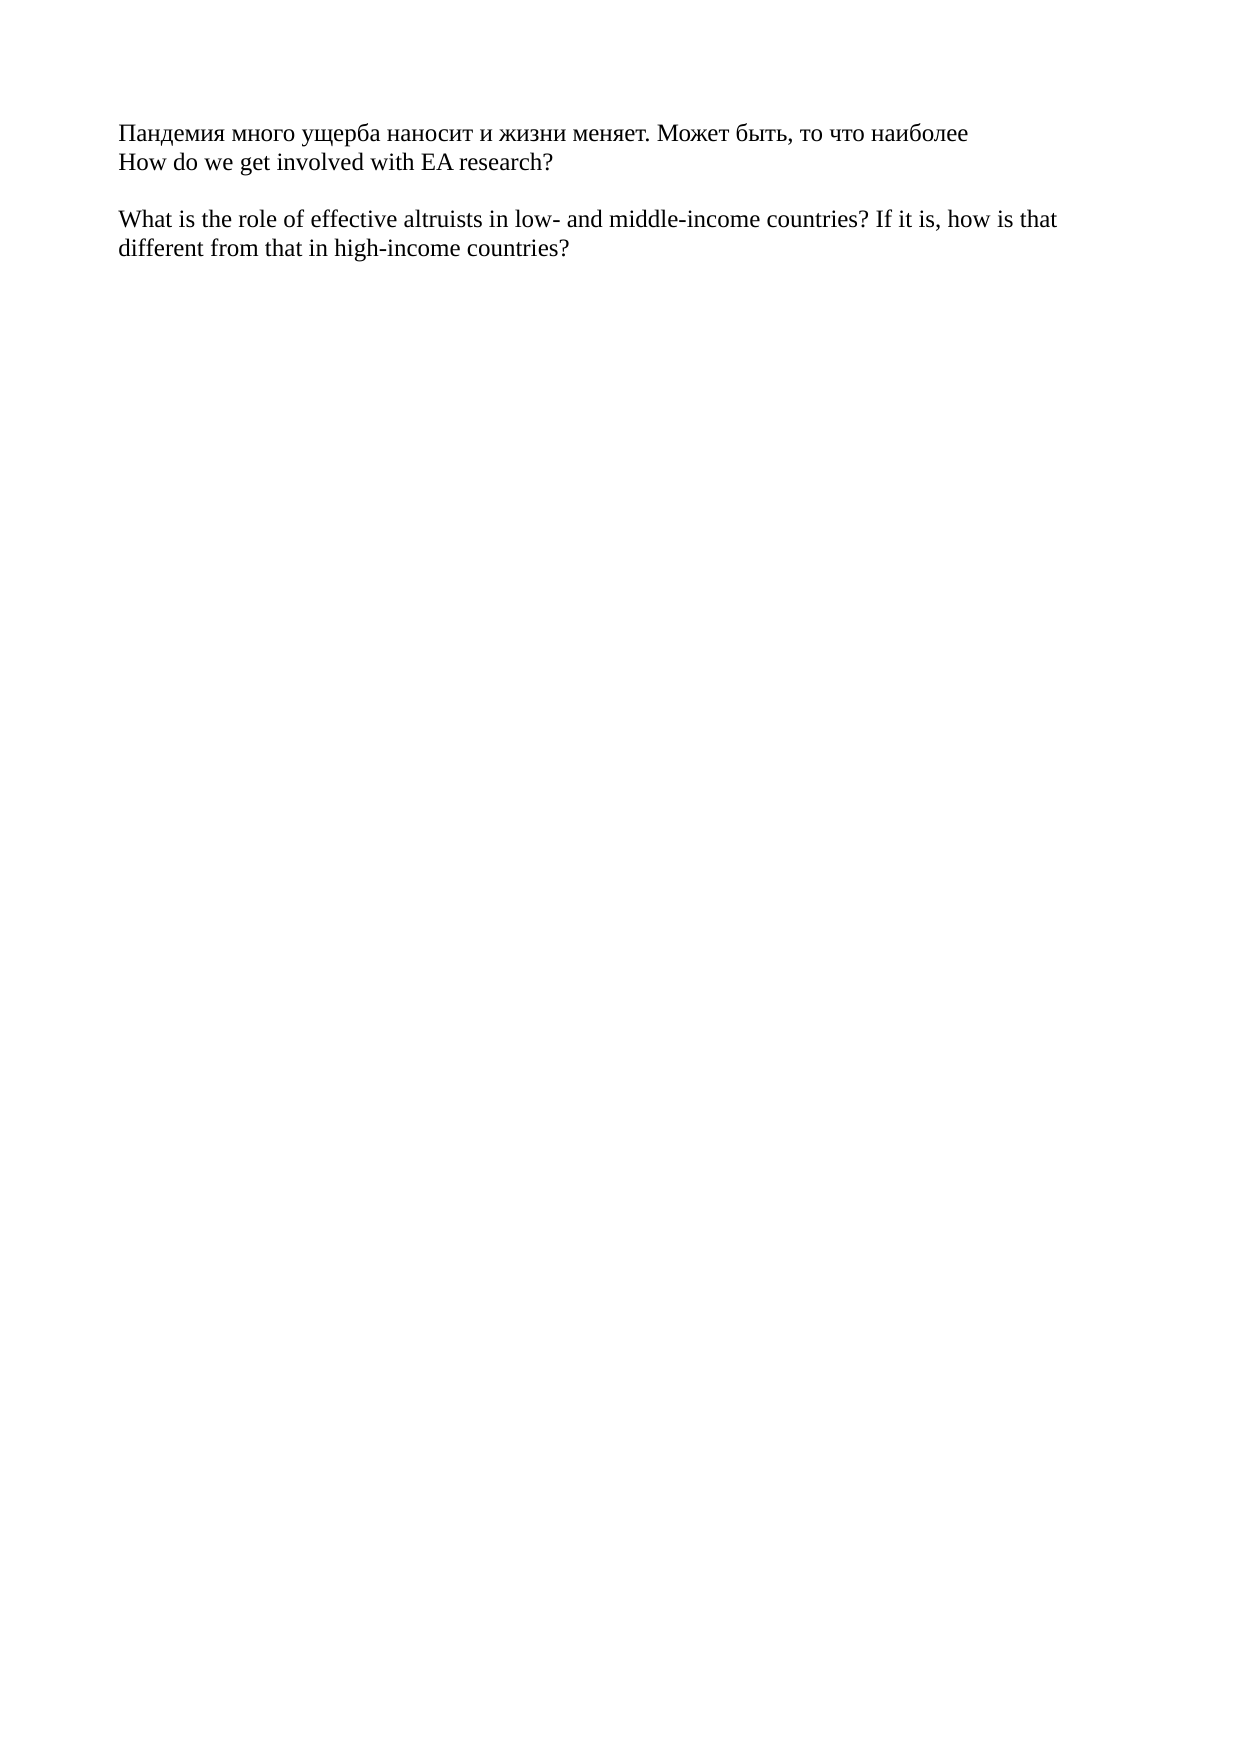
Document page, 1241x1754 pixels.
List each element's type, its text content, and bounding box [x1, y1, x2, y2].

text Пандемия много ущерба наносит и жизни меняет. Может быть, то что наиболее [118, 118, 1122, 147]
text How do we get involved with EA research? [118, 147, 1122, 176]
text What is the role of effective altruists in low- and middle-income countries? If it is, how is that different from that in high-income countries? [118, 204, 1122, 262]
